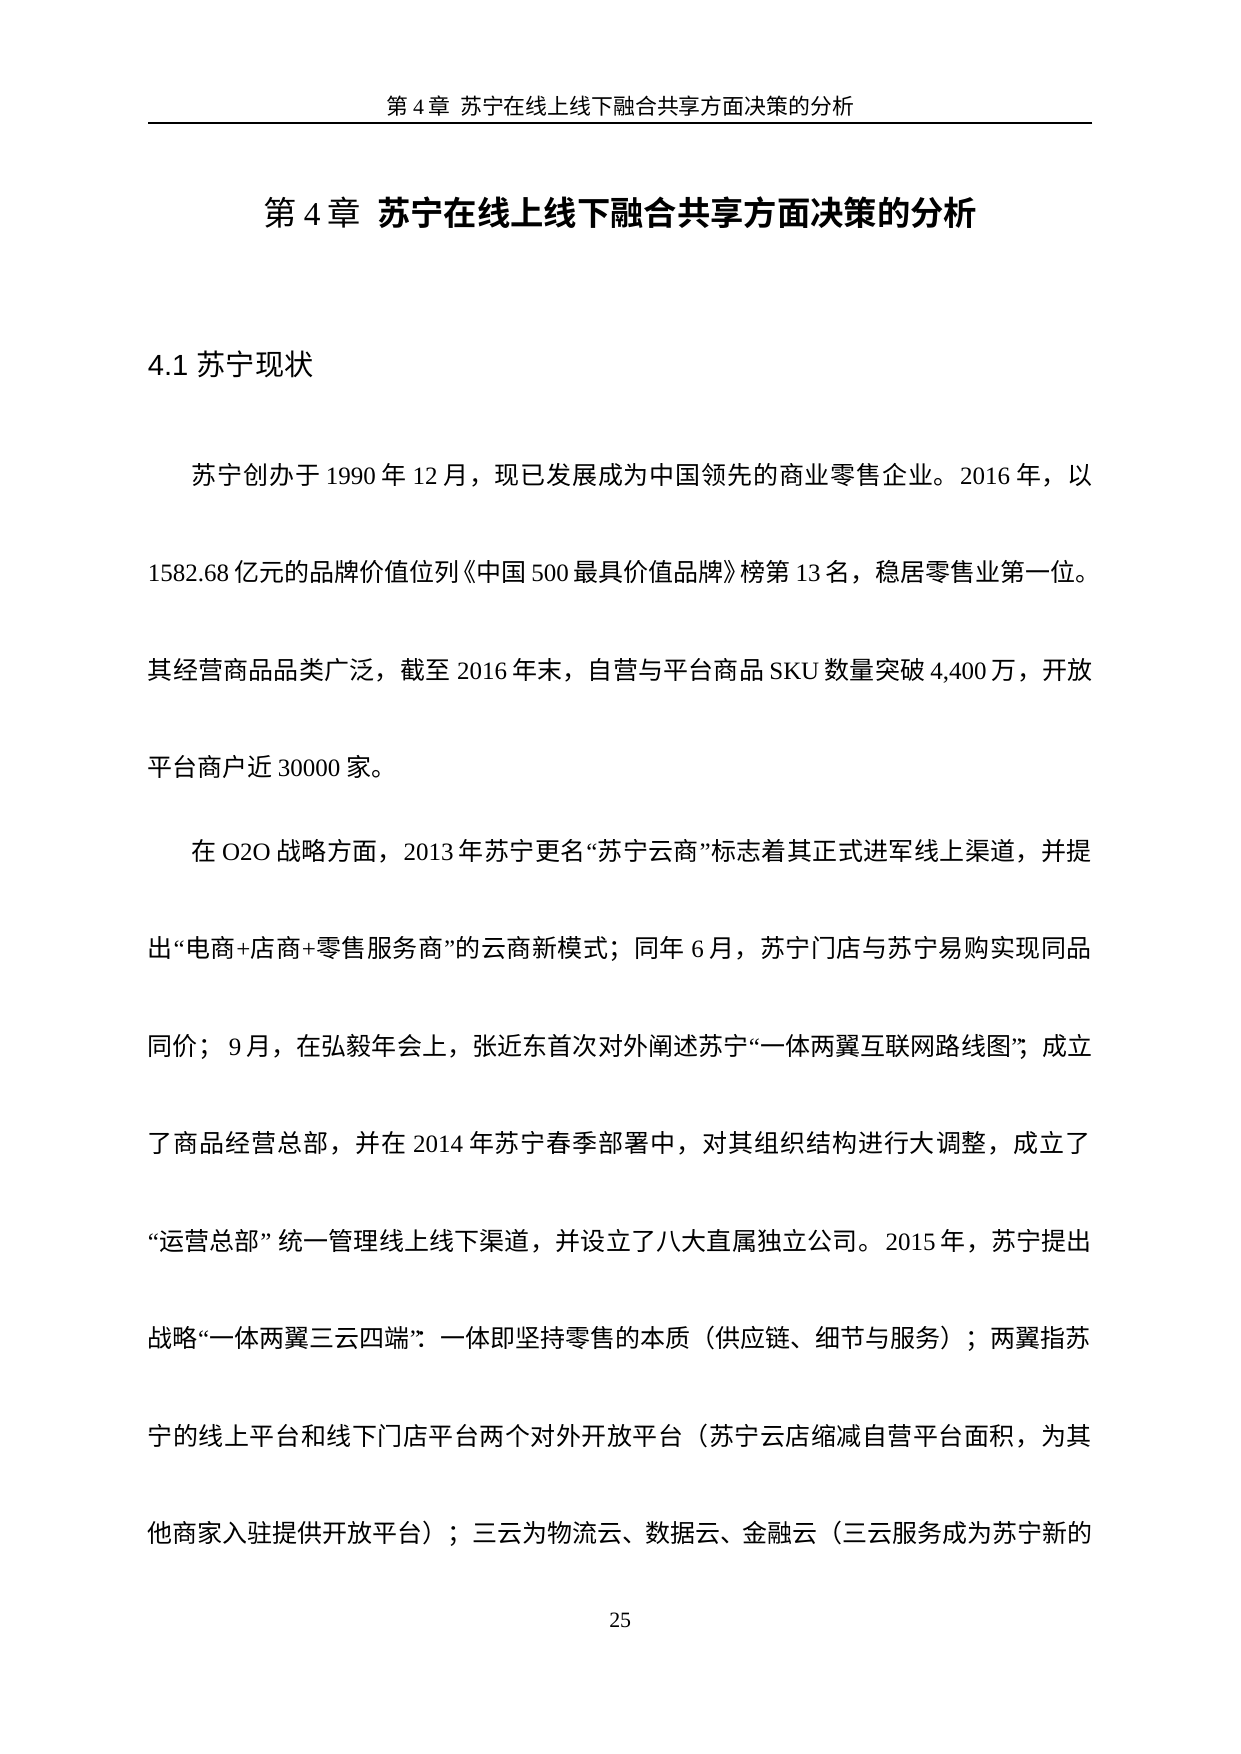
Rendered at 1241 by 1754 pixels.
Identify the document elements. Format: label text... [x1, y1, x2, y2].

text 在O2O战略方面，2013年苏宁更名“苏宁云商”标志着其正式进军线上渠道，并提出“电商+店商+零售服务商”的云商新模式；同年 6月，苏宁门店与苏宁易购实现同品同价； 9月，在弘毅年会上，张近东首次对外阐述苏宁“一体两翼互联网路线图”；成立了商品经营总部，并在2014年苏宁春季部署中，对其组织结构进行大调整，成立了 “运营总部” 统一管理线上线下渠道，并设立了八大直属独立公司。2015年，苏宁提出战略“一体两翼三云四端”：一体即坚持零售的本质（供应链、细节与服务）；两翼指苏宁的线上平台和线下门店平台两个对外开放平台（苏宁云店缩减自营平台面积，为其他商家入驻提供开放平台）；三云为物流云、数据云、金融云（三云服务成为苏宁新的 [148, 817, 1092, 1564]
subtitle 第4章 苏宁在线上线下融合共享方面决策的分析 [148, 178, 1092, 243]
subtitle 4.1 苏宁现状 [148, 331, 1092, 396]
text 苏宁创办于1990年12月，现已发展成为中国领先的商业零售企业。2016年，以1582.68亿元的品牌价值位列《中国500最具价值品牌》榜第13名，稳居零售业第一位。其经营商品品类广泛，截至 2016年末，自营与平台商品SKU数量突破4,400万，开放平台商户近30000 家。 [148, 441, 1092, 798]
